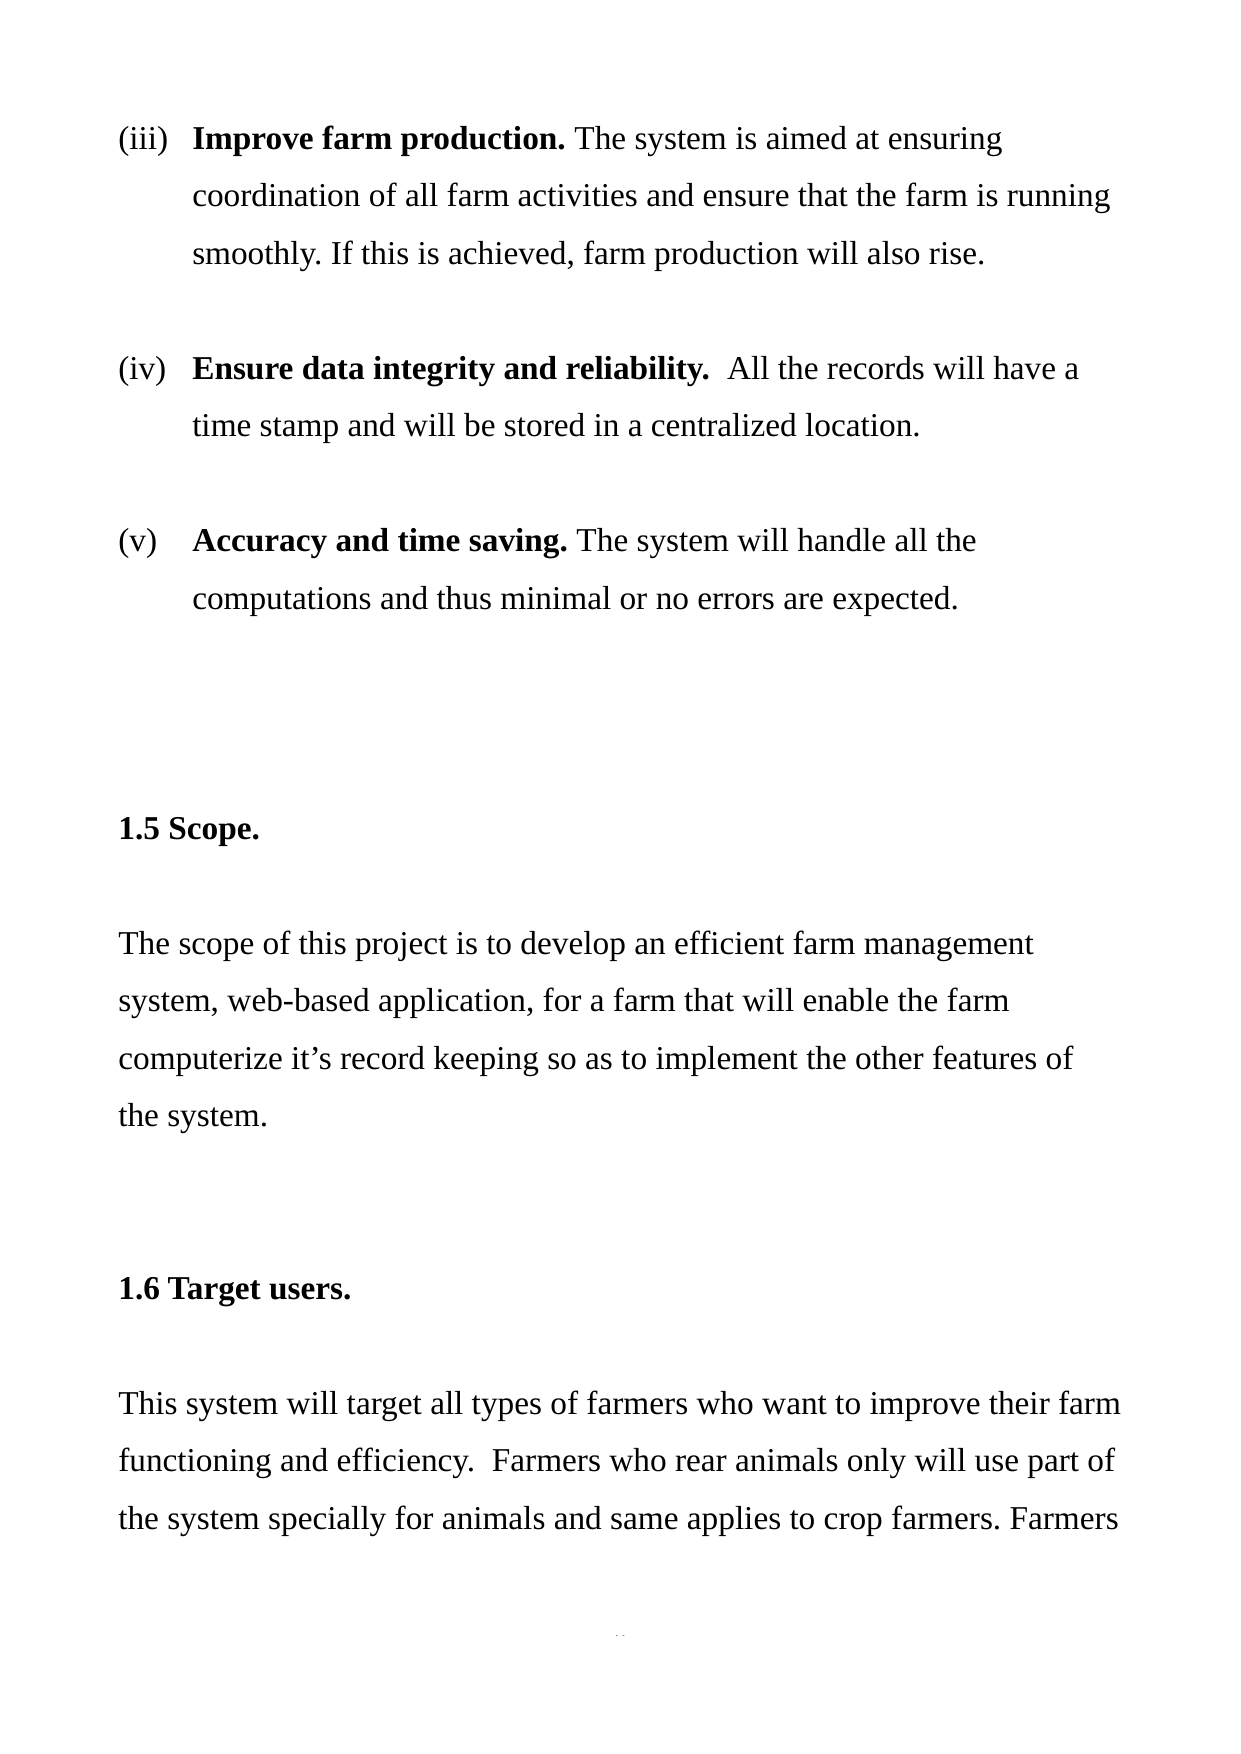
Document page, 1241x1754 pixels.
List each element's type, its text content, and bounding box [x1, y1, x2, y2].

text The scope of this project is to develop an efficient farm management system, web-based application, for a farm that will enable the farm computerize it’s record keeping so as to implement the other features of the system. [118, 923, 1122, 1134]
text (iii) Improve farm production. The system is aimed at ensuring coordination of all farm activities and ensure that the farm is running smoothly. If this is achieved, farm production will also rise. [118, 118, 1122, 271]
text (v) Accuracy and time saving. The system will handle all the computations and thus minimal or no errors are expected. [118, 521, 1122, 616]
text This system will target all types of farmers who want to improve their farm functioning and efficiency. Farmers who rear animals only will use part of the system specially for animals and same applies to crop farmers. Farmers [118, 1383, 1122, 1536]
text 1.5 Scope. [118, 808, 1122, 846]
text 1.6 Target users. [118, 1268, 1122, 1306]
text (iv) Ensure data integrity and reliability. All the records will have a time stamp and will be stored in a centralized location. [118, 348, 1122, 444]
